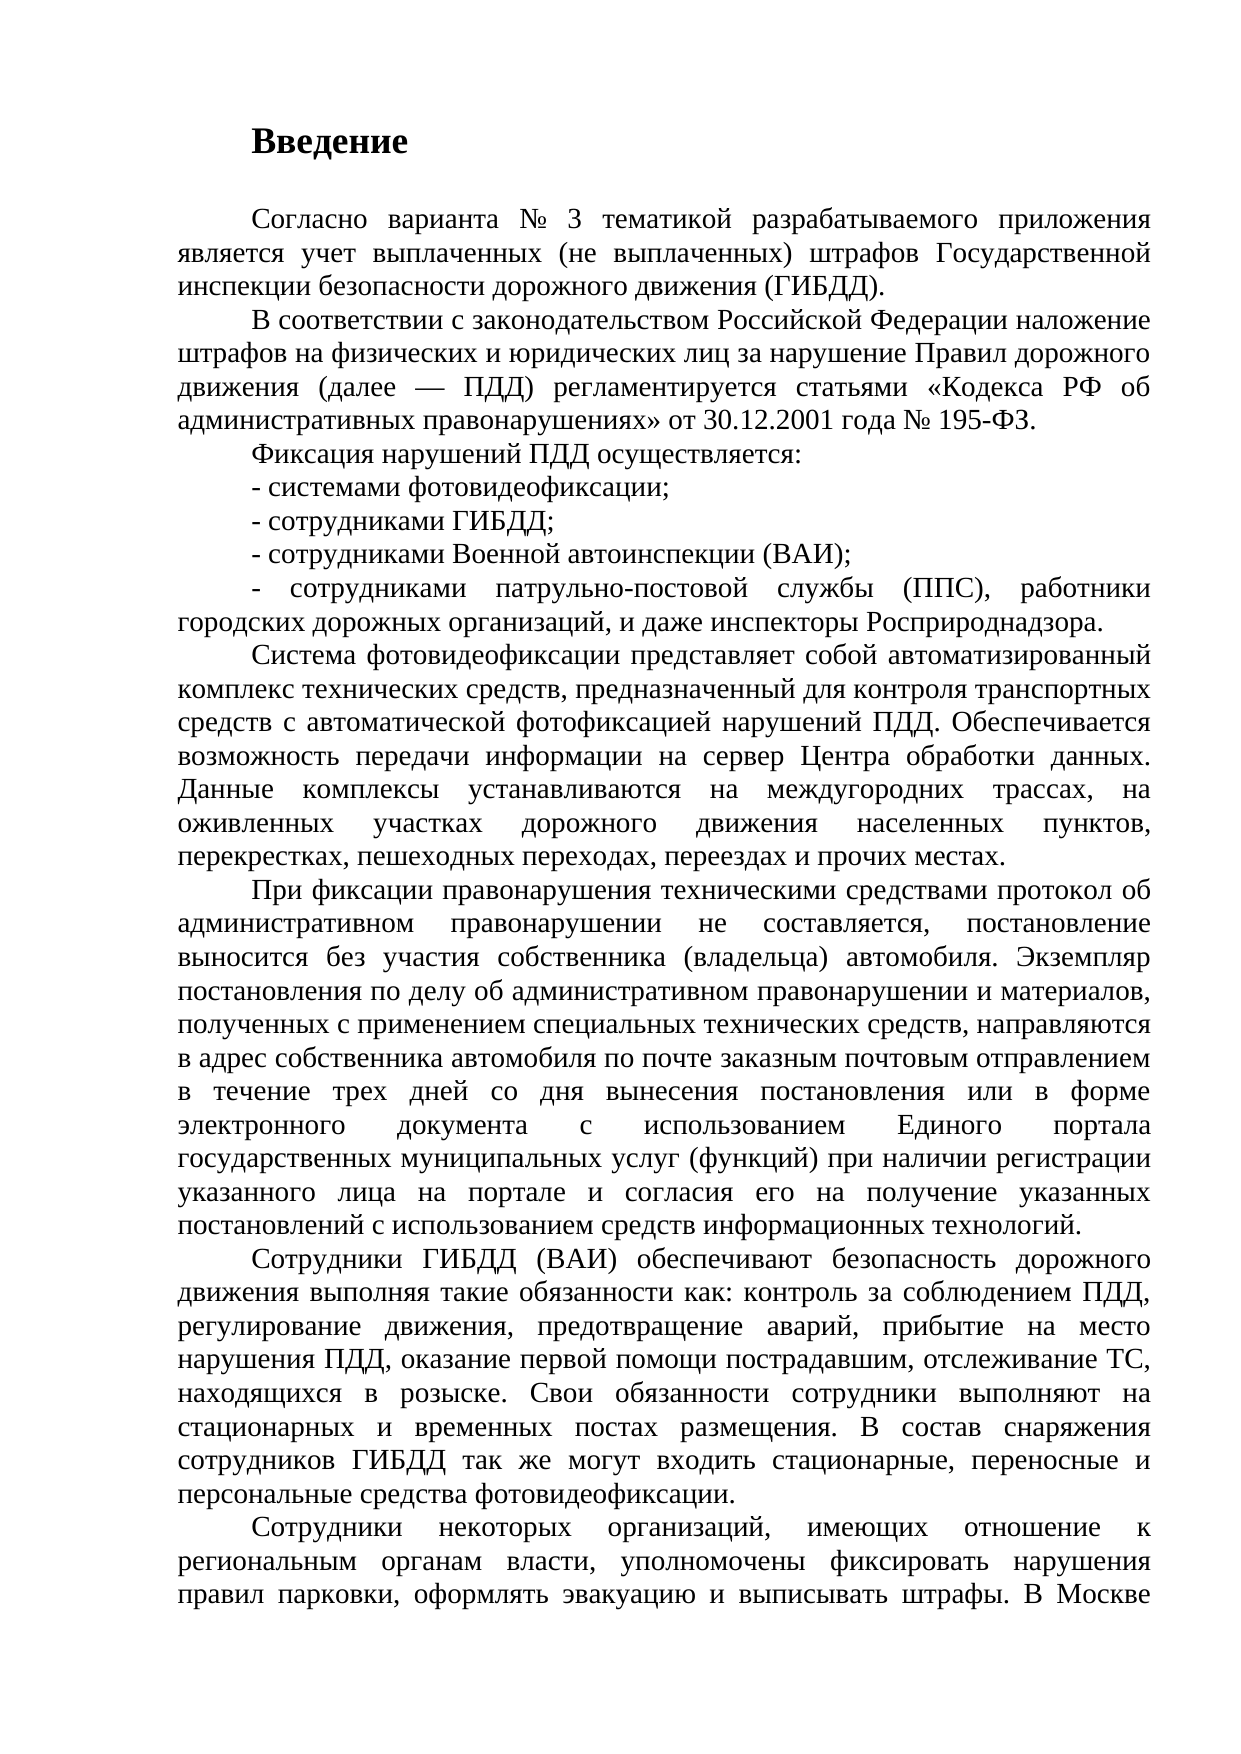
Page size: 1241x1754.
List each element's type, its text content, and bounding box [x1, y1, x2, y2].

text Сотрудники некоторых организаций, имеющих отношение к региональным органам власти, уполномочены фиксировать нарушения правил парковки, оформлять эвакуацию и выписывать штрафы. В Москве [177, 1509, 1152, 1610]
text - сотрудниками патрульно-постовой службы (ППС), работники городских дорожных организаций, и даже инспекторы Росприроднадзора. [177, 570, 1152, 637]
text При фиксации правонарушения техническими средствами протокол об административном правонарушении не составляется, постановление выносится без участия собственника (владельца) автомобиля. Экземпляр постановления по делу об административном правонарушении и материалов, полученных с применением специальных технических средств, направляются в адрес собственника автомобиля по почте заказным почтовым отправлением в течение трех дней со дня вынесения постановления или в форме электронного документа с использованием Единого портала государственных муниципальных услуг (функций) при наличии регистрации указанного лица на портале и согласия его на получение указанных постановлений с использованием средств информационных технологий. [177, 872, 1152, 1241]
text - сотрудниками ГИБДД; [177, 503, 1152, 537]
text Сотрудники ГИБДД (ВАИ) обеспечивают безопасность дорожного движения выполняя такие обязанности как: контроль за соблюдением ПДД, регулирование движения, предотвращение аварий, прибытие на место нарушения ПДД, оказание первой помощи пострадавшим, отслеживание ТС, находящихся в розыске. Свои обязанности сотрудники выполняют на стационарных и временных постах размещения. В состав снаряжения сотрудников ГИБДД так же могут входить стационарные, переносные и персональные средства фотовидеофиксации. [177, 1241, 1152, 1509]
text Согласно варианта № 3 тематикой разрабатываемого приложения является учет выплаченных (не выплаченных) штрафов Государственной инспекции безопасности дорожного движения (ГИБДД). [177, 201, 1152, 302]
text В соответствии с законодательством Российской Федерации наложение штрафов на физических и юридических лиц за нарушение Правил дорожного движения (далее — ПДД) регламентируется статьями «Кодекса РФ об административных правонарушениях» от 30.12.2001 года № 195-ФЗ. [177, 302, 1152, 436]
text - сотрудниками Военной автоинспекции (ВАИ); [177, 537, 1152, 570]
text Фиксация нарушений ПДД осуществляется: [177, 436, 1152, 469]
text - системами фотовидеофиксации; [177, 469, 1152, 503]
subtitle Введение [177, 118, 1152, 161]
text Система фотовидеофиксации представляет собой автоматизированный комплекс технических средств, предназначенный для контроля транспортных средств с автоматической фотофиксацией нарушений ПДД. Обеспечивается возможность передачи информации на сервер Центра обработки данных. Данные комплексы устанавливаются на междугородних трассах, на оживленных участках дорожного движения населенных пунктов, перекрестках, пешеходных переходах, переездах и прочих местах. [177, 637, 1152, 872]
